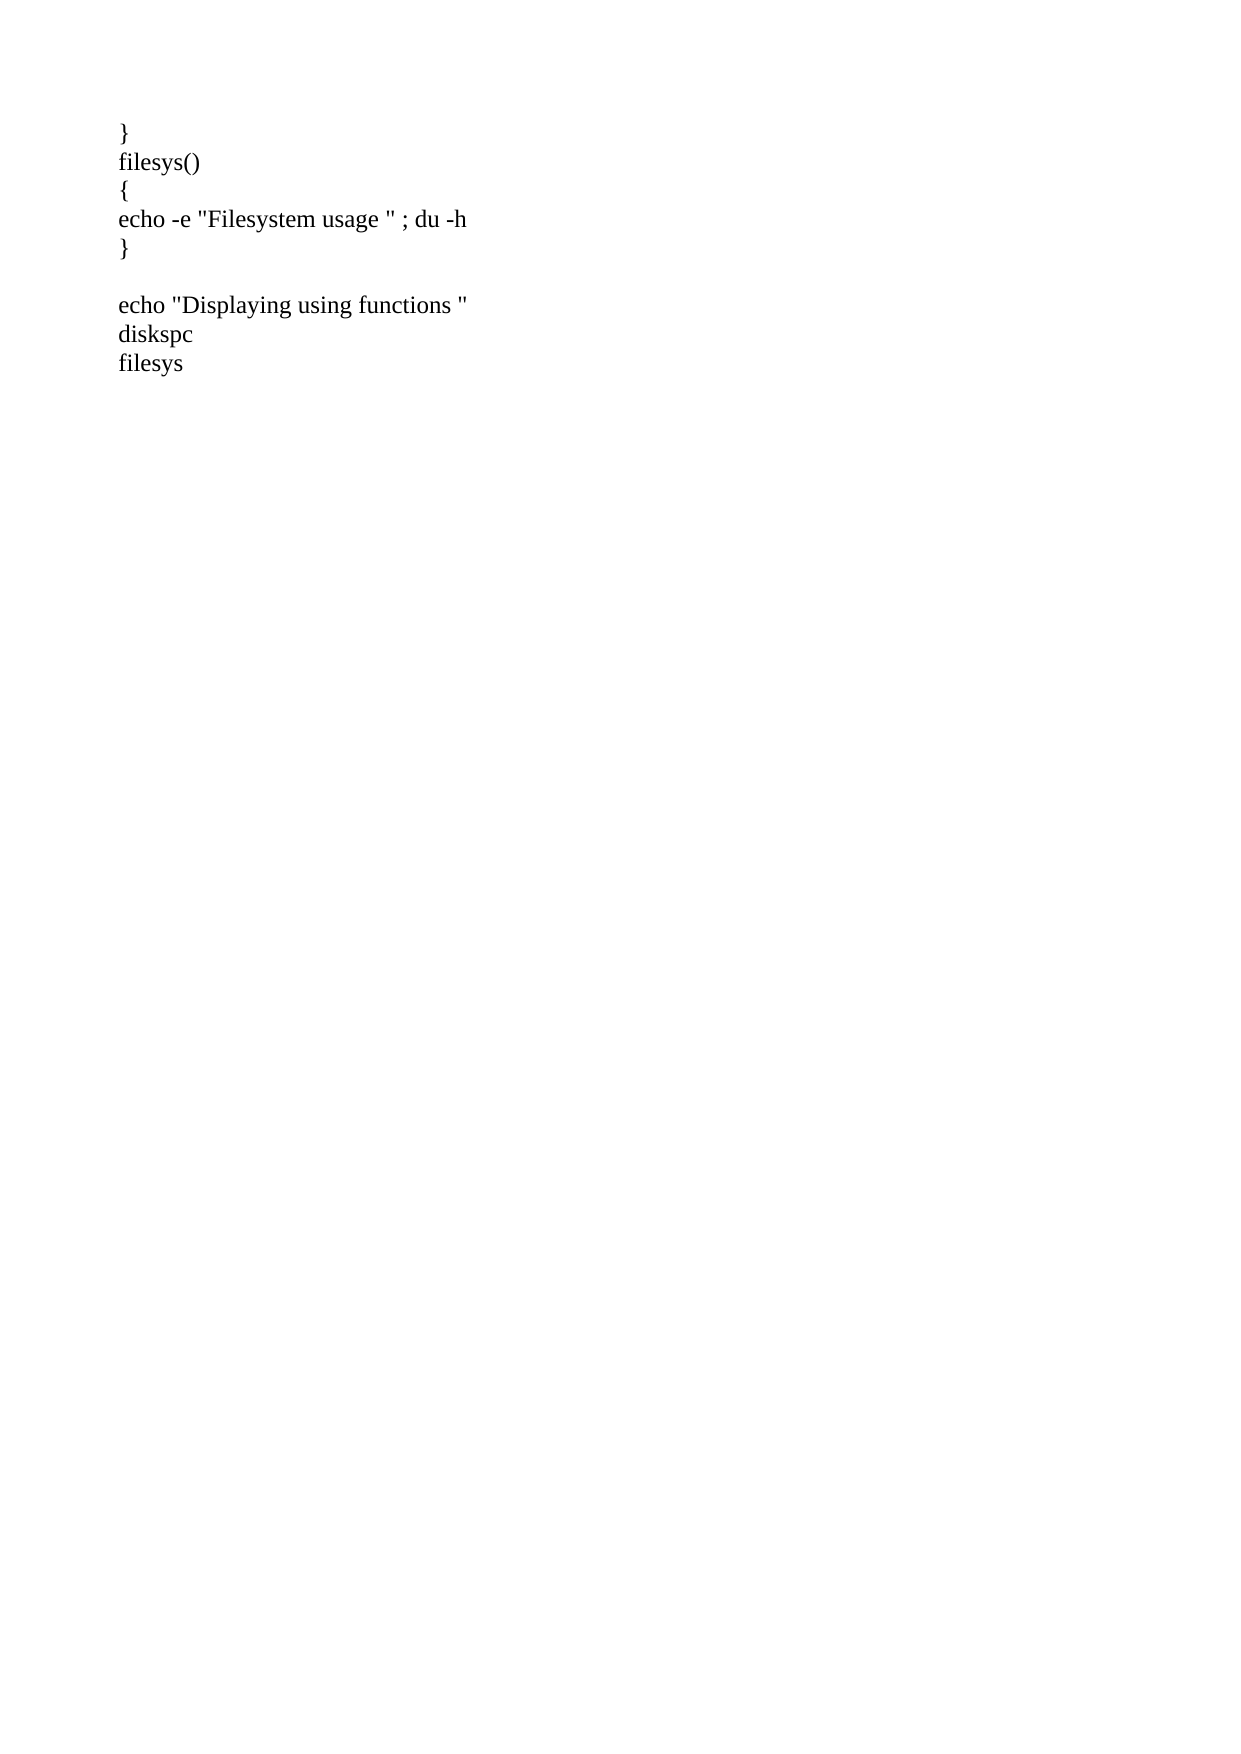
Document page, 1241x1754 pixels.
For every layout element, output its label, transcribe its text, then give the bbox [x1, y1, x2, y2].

text } [118, 233, 1122, 262]
text filesys() [118, 147, 1122, 176]
text diskspc [118, 319, 1122, 348]
text echo -e "Filesystem usage " ; du -h [118, 204, 1122, 233]
text filesys [118, 348, 1122, 377]
text echo "Displaying using functions " [118, 291, 1122, 319]
text } [118, 118, 1122, 147]
text { [118, 176, 1122, 204]
